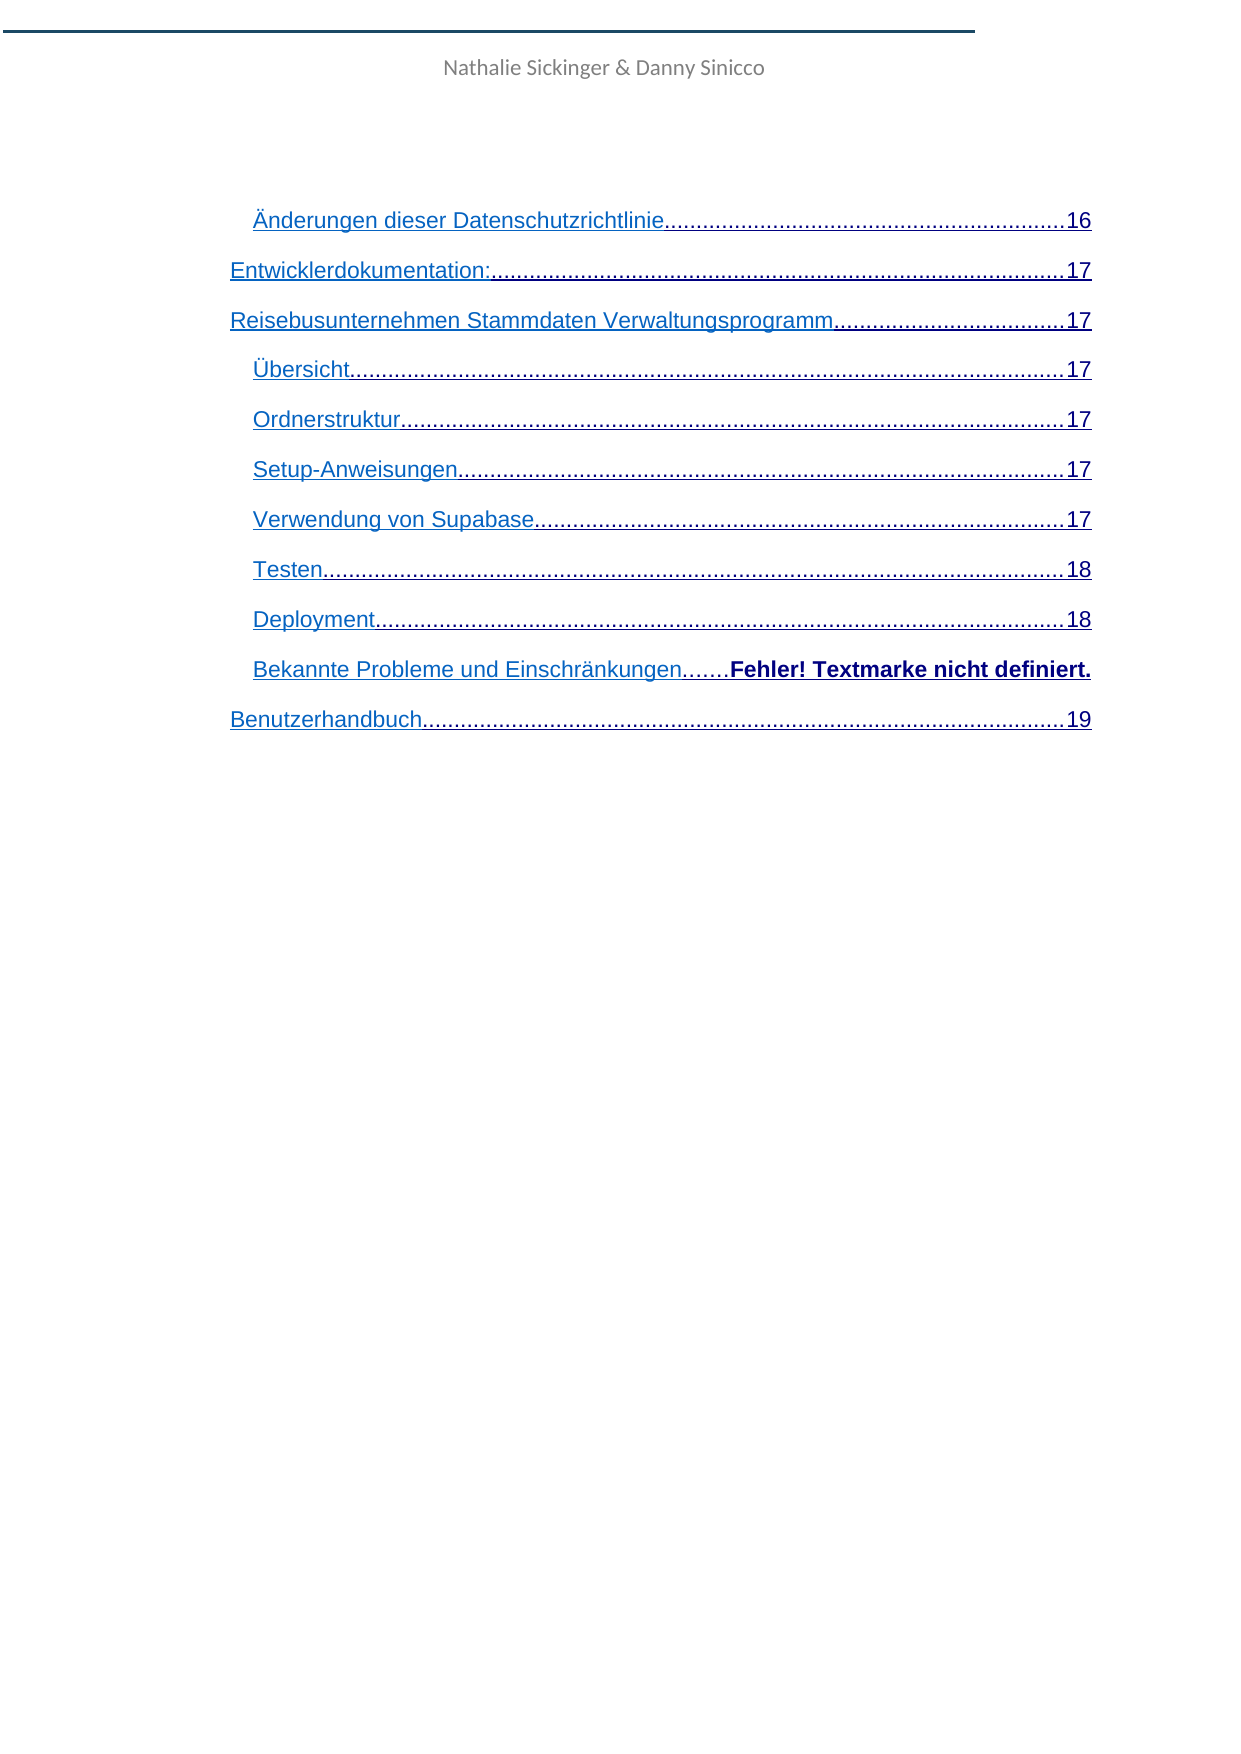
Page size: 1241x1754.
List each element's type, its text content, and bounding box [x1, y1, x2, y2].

text Änderungen dieser Datenschutzrichtlinie 16 [253, 207, 1092, 230]
text Entwicklerdokumentation: 17 [230, 257, 1092, 279]
text Übersicht 17 [253, 356, 1092, 379]
text Reisebusunternehmen Stammdaten Verwaltungsprogramm 17 [230, 307, 1092, 329]
text Testen 18 [253, 556, 1092, 579]
text Deployment 18 [253, 606, 1092, 629]
text Bekannte Probleme und Einschränkungen Fehler! Textmarke nicht definiert. [253, 656, 1092, 682]
text Ordnerstruktur 17 [253, 406, 1092, 429]
text Benutzerhandbuch 19 [230, 706, 1092, 729]
text Setup-Anweisungen 17 [253, 456, 1092, 479]
text Verwendung von Supabase 17 [253, 506, 1092, 529]
